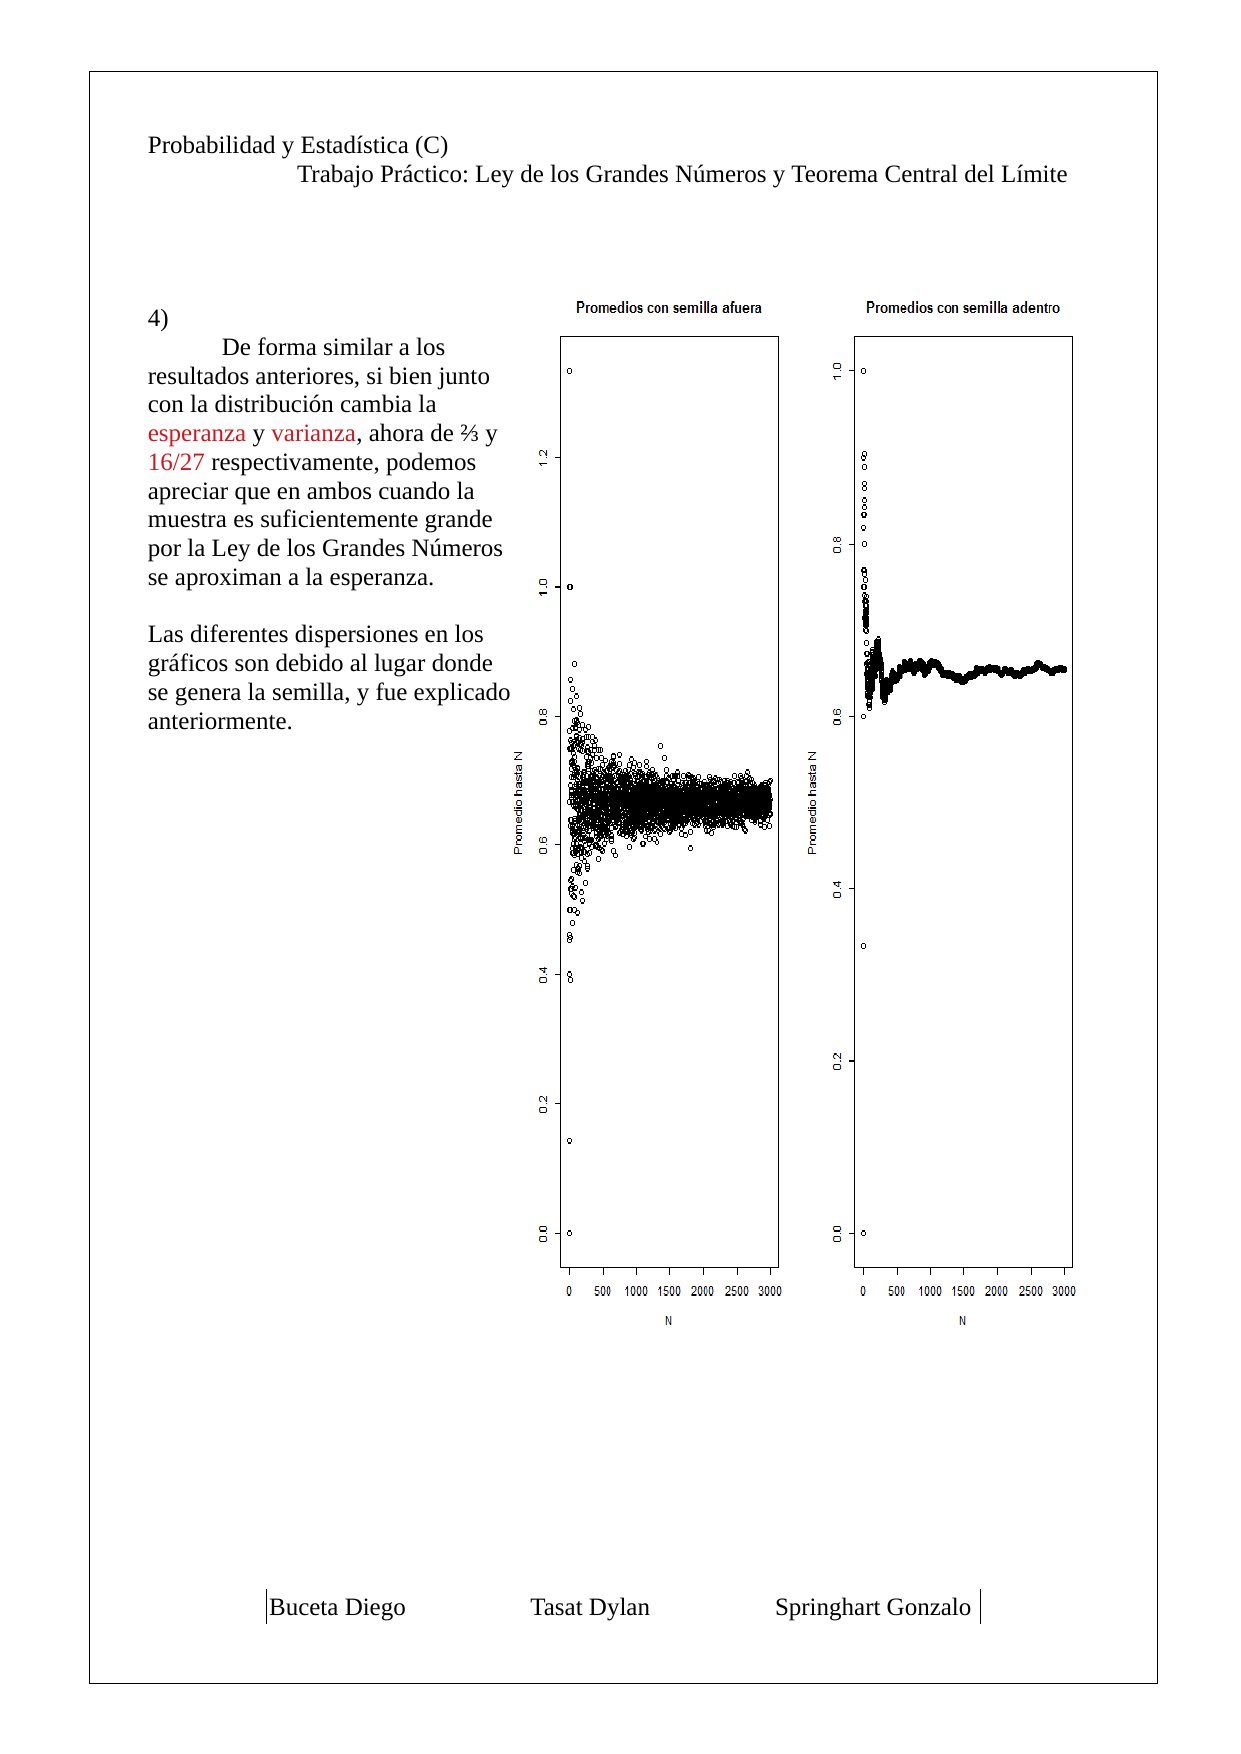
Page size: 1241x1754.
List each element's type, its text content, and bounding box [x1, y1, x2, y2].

picture [511, 284, 1098, 1333]
text 4) [148, 303, 511, 332]
text Las diferentes dispersiones en los gráficos son debido al lugar donde se genera la semilla, y fue explicado anteriormente. [148, 619, 511, 734]
text De forma similar a los resultados anteriores, si bien junto con la distribución cambia la esperanza y varianza, ahora de ⅔ y 16/27 respectivamente, podemos apreciar que en ambos cuando la muestra es suficientemente grande por la Ley de los Grandes Números se aproximan a la esperanza. [148, 332, 511, 591]
